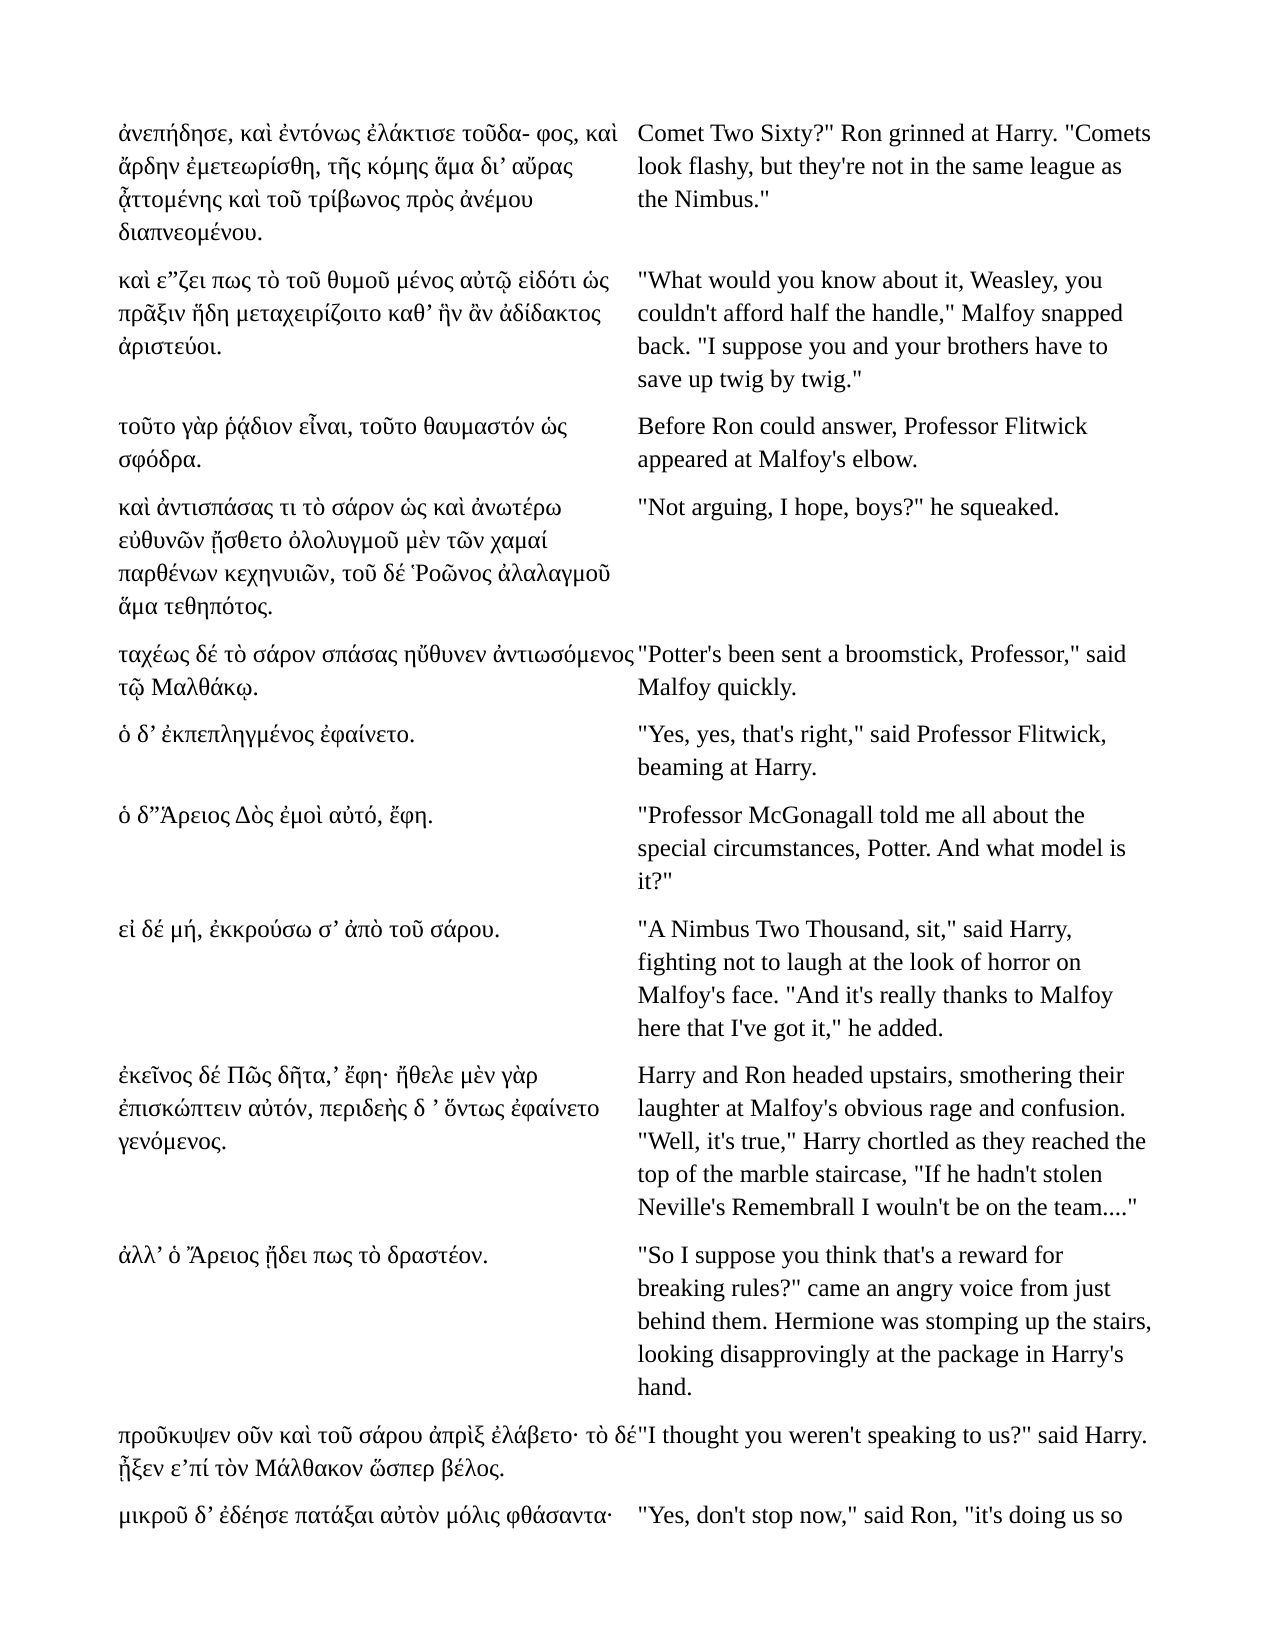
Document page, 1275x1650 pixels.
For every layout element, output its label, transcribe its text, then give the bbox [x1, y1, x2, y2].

table_cell καὶ ε”ζει πως τὸ τοῦ θυμοῦ μένος αὐτῷ εἰδότι ὡς πρᾶξιν ἥδη μεταχειρίζοιτο καθ’ ἣν ἂν ἀδίδακτος ἀριστεύοι. [118, 265, 637, 411]
table_cell ὁ δ”Ἁρειος Δὸς ἐμοὶ αὐτό, ἔφη. [118, 800, 637, 914]
table_cell εἰ δέ μή, ἐκκρούσω σ’ ἀπὸ τοῦ σάρου. [118, 914, 637, 1060]
table_cell Comet Two Sixty?" Ron grinned at Harry. "Comets look flashy, but they're not in the same league as the Nimbus." [638, 118, 1157, 265]
table_cell ἀλλ’ ὁ Ἄρειος ᾔδει πως τὸ δραστέον. [118, 1240, 637, 1420]
table_cell "So I suppose you think that's a reward for breaking rules?" came an angry voice from just behind them. Hermione was stomping up the stairs, looking disapprovingly at the package in Harry's hand. [638, 1240, 1157, 1420]
table_cell προῦκυψεν οῦν καὶ τοῦ σάρου ἀπρὶξ ἐλάβετο· τὸ δέ ᾖξεν ε’πί τὸν Μάλθακον ὥσπερ βέλος. [118, 1420, 637, 1500]
table_cell ἀνεπήδησε, καὶ ἐντόνως ἐλάκτισε τοῦδα- φος, καὶ ἄρδην ἐμετεωρίσθη, τῆς κόμης ἅμα δι’ αὔρας ᾆττομένης καὶ τοῦ τρίβωνος πρὸς ἀνέμου διαπνεομένου. [118, 118, 637, 265]
table_cell "Professor McGonagall told me all about the special circumstances, Potter. And what model is it?" [638, 800, 1157, 914]
table_cell καὶ ἀντισπάσας τι τὸ σάρον ὡς καὶ ἀνωτέρω εὐθυνῶν ᾔσθετο ὀλολυγμοῦ μὲν τῶν χαμαί παρθένων κεχηνυιῶν, τοῦ δέ Ῥοῶνος ἀλαλαγμοῦ ἅμα τεθηπότος. [118, 492, 637, 639]
table_cell "Yes, yes, that's right," said Professor Flitwick, beaming at Harry. [638, 719, 1157, 800]
table_cell τοῦτο γὰρ ῥᾴδιον εἶναι, τοῦτο θαυμαστόν ὡς σφόδρα. [118, 411, 637, 492]
table_cell Before Ron could answer, Professor Flitwick appeared at Malfoy's elbow. [638, 411, 1157, 492]
table_cell μικροῦ δ’ ἐδέησε πατάξαι αὐτὸν μόλις φθάσαντα· [118, 1500, 637, 1529]
table_cell "Potter's been sent a broomstick, Professor," said Malfoy quickly. [638, 639, 1157, 719]
table_cell "Not arguing, I hope, boys?" he squeaked. [638, 492, 1157, 639]
table_cell ὁ δ’ ἐκπεπληγμένος ἐφαίνετο. [118, 719, 637, 800]
table_cell Harry and Ron headed upstairs, smothering their laughter at Malfoy's obvious rage and confusion. "Well, it's true," Harry chortled as they reached the top of the marble staircase, "If he hadn't stolen Neville's Remembrall I wouln't be on the team...." [638, 1060, 1157, 1240]
table_cell ταχέως δέ τὸ σάρον σπάσας ηὔθυνεν ἀντιωσόμενος τῷ Μαλθάκῳ. [118, 639, 637, 719]
table_cell ἐκεῖνος δέ Πῶς δῆτα,’ ἔφη· ἤθελε μὲν γὰρ ἐπισκώπτειν αὐτόν, περιδεὴς δ ’ ὅντως ἐφαίνετο γενόμενος. [118, 1060, 637, 1240]
table_cell "What would you know about it, Weasley, you couldn't afford half the handle," Malfoy snapped back. "I suppose you and your brothers have to save up twig by twig." [638, 265, 1157, 411]
table_cell "Yes, don't stop now," said Ron, "it's doing us so [638, 1500, 1157, 1529]
table_cell "I thought you weren't speaking to us?" said Harry. [638, 1420, 1157, 1500]
table_cell "A Nimbus Two Thousand, sit," said Harry, fighting not to laugh at the look of horror on Malfoy's face. "And it's really thanks to Malfoy here that I've got it," he added. [638, 914, 1157, 1060]
